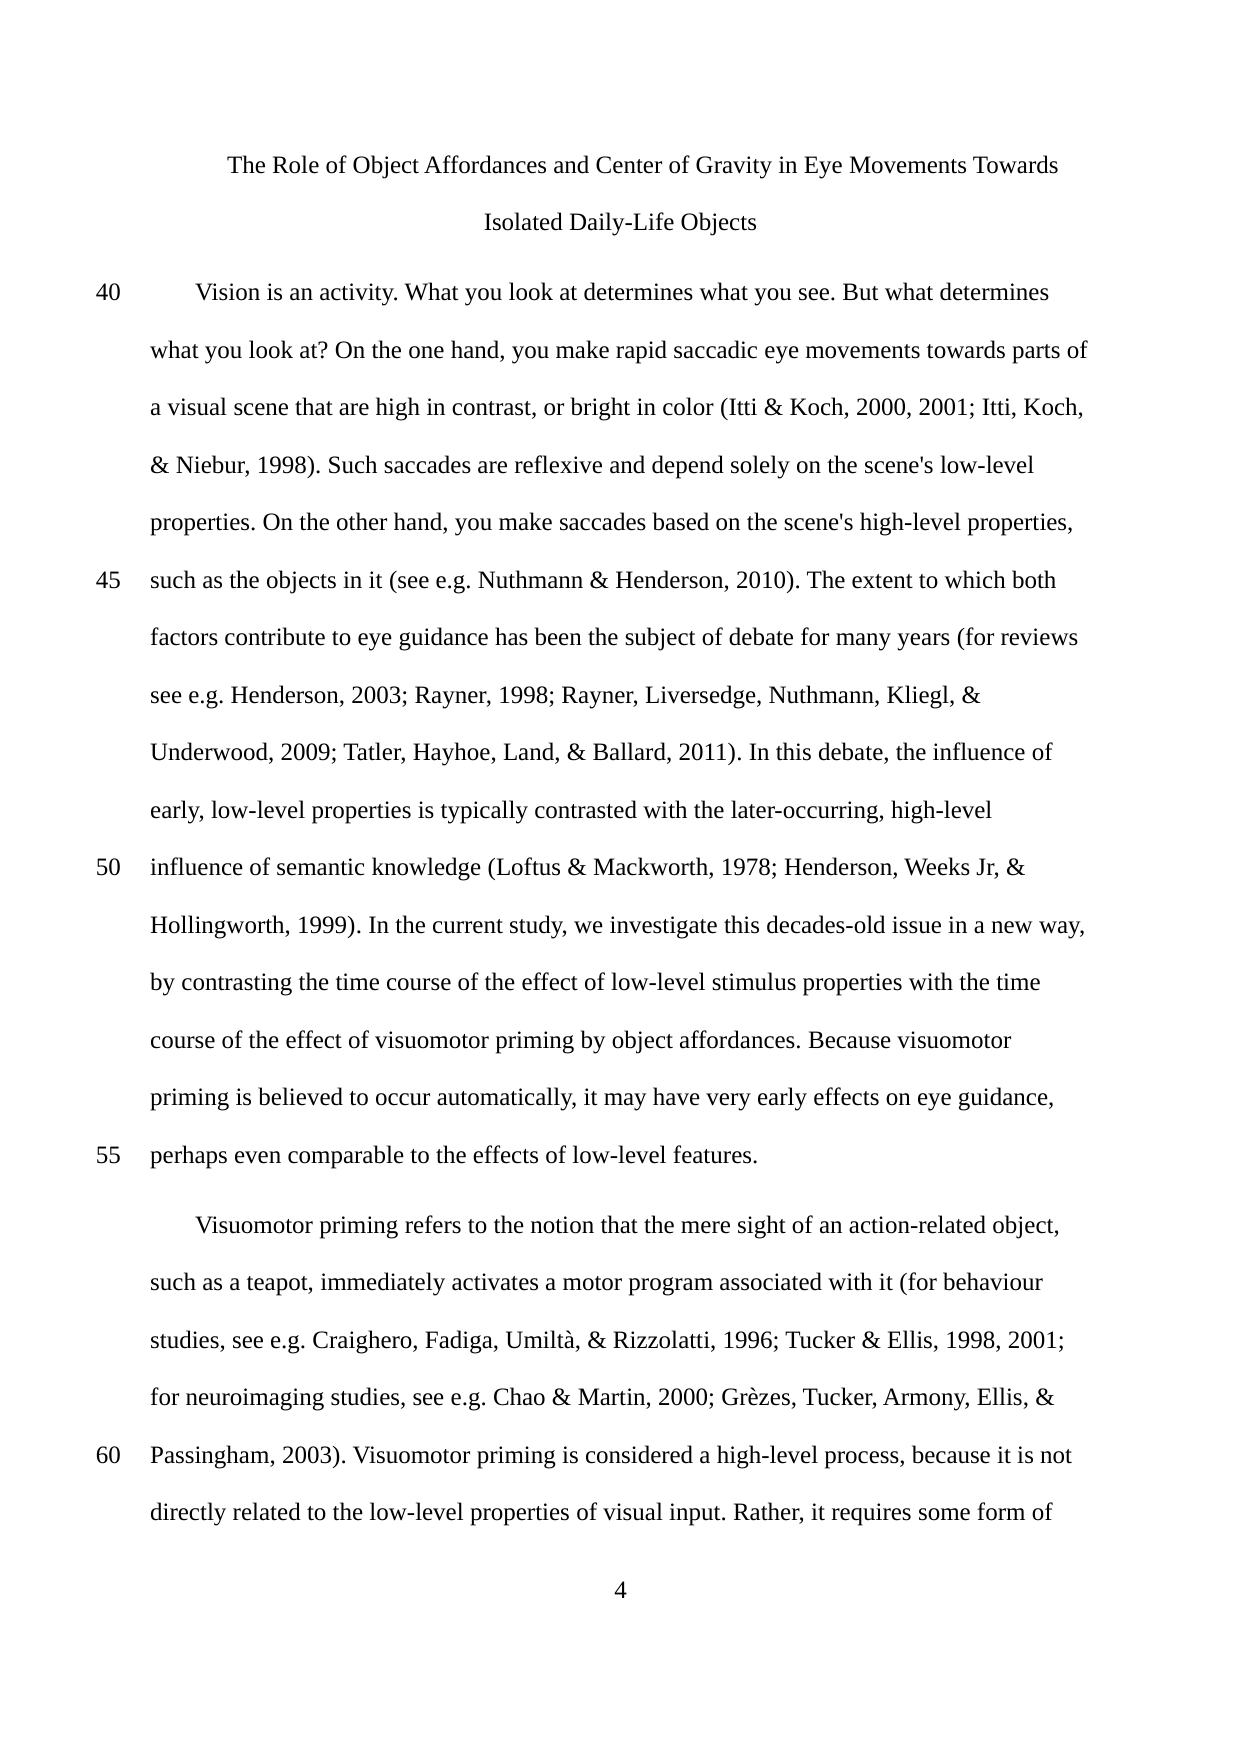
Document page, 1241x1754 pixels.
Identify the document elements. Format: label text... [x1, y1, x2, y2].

text Visuomotor priming refers to the notion that the mere sight of an action-related object, such as a teapot, immediately activates a motor program associated with it (for behaviour studies, see e.g. Craighero, Fadiga, Umiltà, & Rizzolatti, 1996; Tucker & Ellis, 1998, 2001; for neuroimaging studies, see e.g. Chao & Martin, 2000; Grèzes, Tucker, Armony, Ellis, & Passingham, 2003). Visuomotor priming is considered a high-level process, because it is not directly related to the low-level properties of visual input. Rather, it requires some form of [150, 1210, 1091, 1526]
text Vision is an activity. What you look at determines what you see. But what determines what you look at? On the one hand, you make rapid saccadic eye movements towards parts of a visual scene that are high in contrast, or bright in color (Itti & Koch, 2000, 2001; Itti, Koch, & Niebur, 1998). Such saccades are reflexive and depend solely on the scene's low-level properties. On the other hand, you make saccades based on the scene's high-level properties, such as the objects in it (see e.g. Nuthmann & Henderson, 2010). The extent to which both factors contribute to eye guidance has been the subject of debate for many years (for reviews see e.g. Henderson, 2003; Rayner, 1998; Rayner, Liversedge, Nuthmann, Kliegl, & Underwood, 2009; Tatler, Hayhoe, Land, & Ballard, 2011). In this debate, the influence of early, low-level properties is typically contrasted with the later-occurring, high-level influence of semantic knowledge (Loftus & Mackworth, 1978; Henderson, Weeks Jr, & Hollingworth, 1999). In the current study, we investigate this decades-old issue in a new way, by contrasting the time course of the effect of low-level stimulus properties with the time course of the effect of visuomotor priming by object affordances. Because visuomotor priming is believed to occur automatically, it may have very early effects on eye guidance, perhaps even comparable to the effects of low-level features. [150, 277, 1091, 1169]
text The Role of Object Affordances and Center of Gravity in Eye Movements Towards Isolated Daily-Life Objects [150, 150, 1091, 236]
